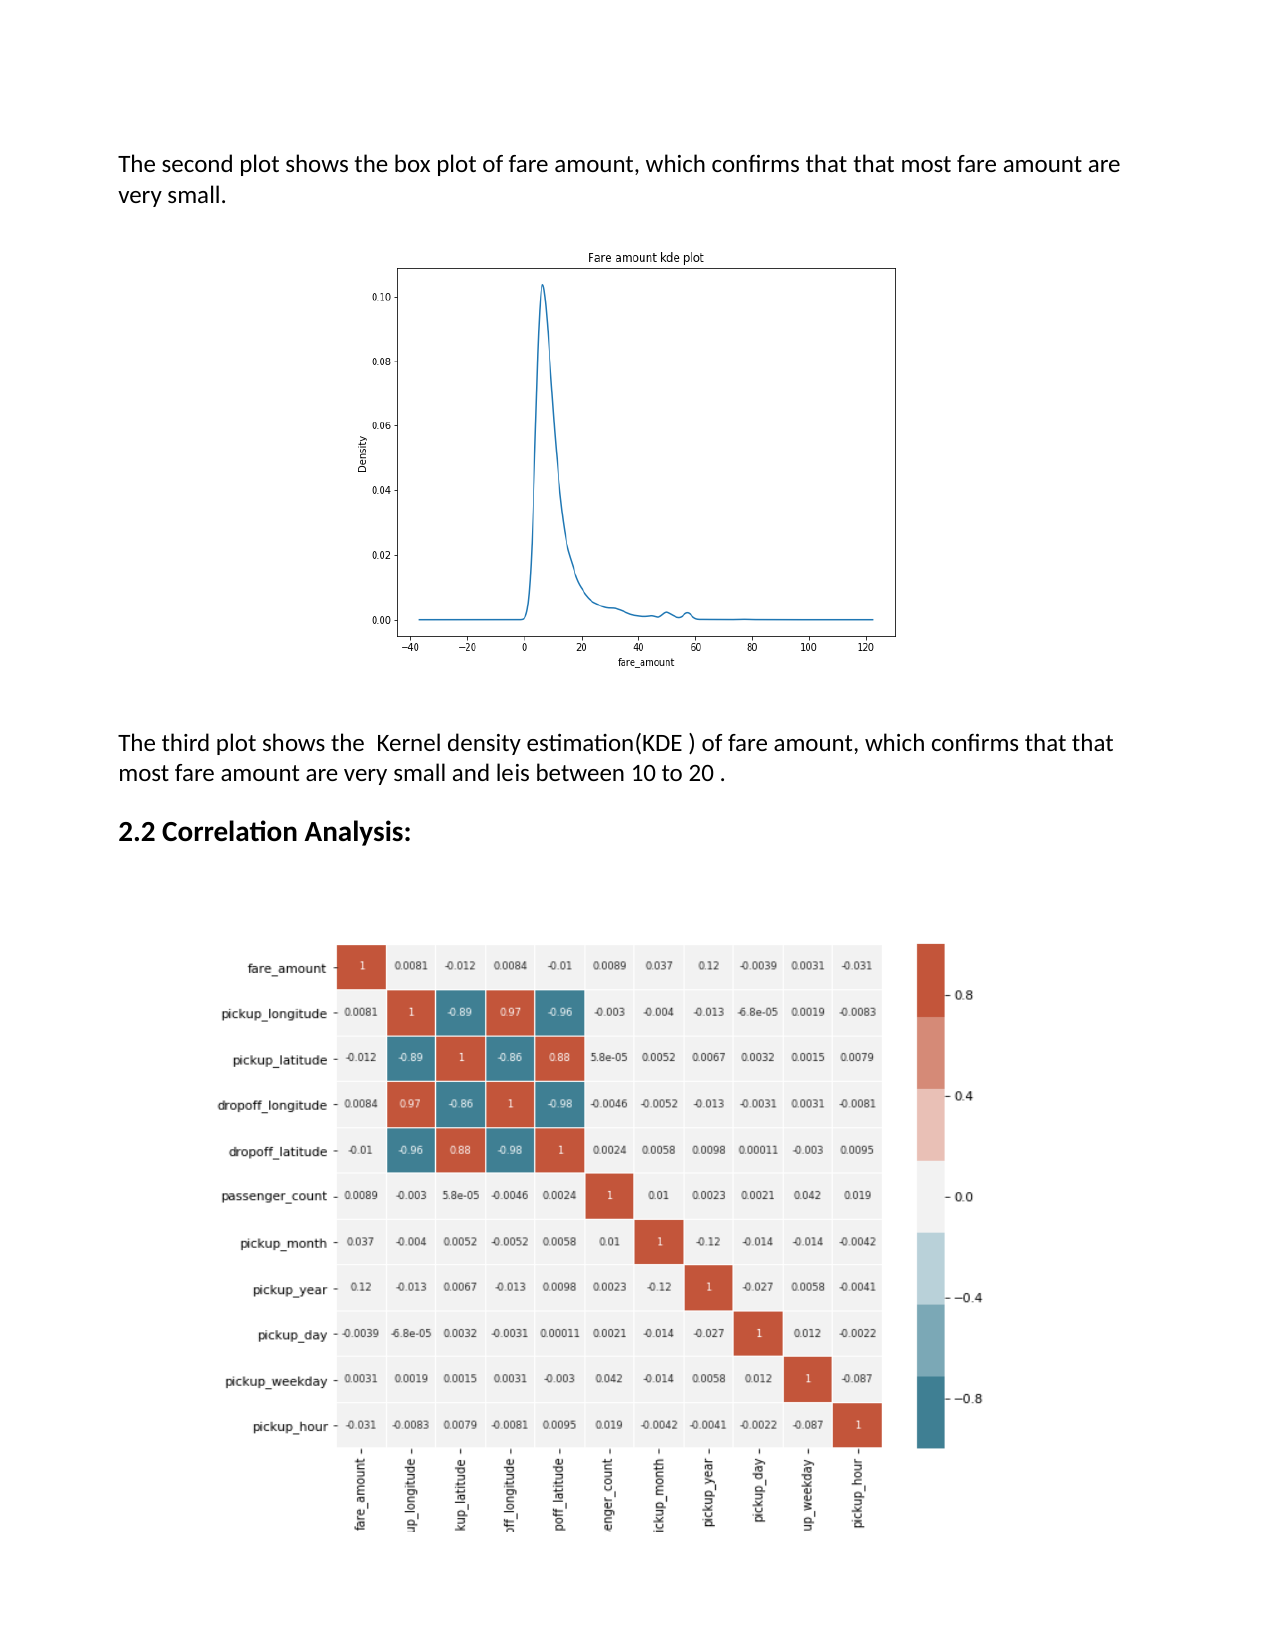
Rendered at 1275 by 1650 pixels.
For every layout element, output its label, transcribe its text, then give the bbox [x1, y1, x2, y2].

text The third plot shows the Kernel density estimation(KDE ) of fare amount, which confirms that that most fare amount are very small and leis between 10 to 20 . [118, 727, 1157, 788]
picture [209, 864, 1113, 1532]
picture [316, 209, 959, 697]
text The second plot shows the box plot of fare amount, which confirms that that most fare amount are very small. [118, 149, 1157, 210]
subtitle 2.2 Correlation Analysis: [118, 813, 1157, 848]
